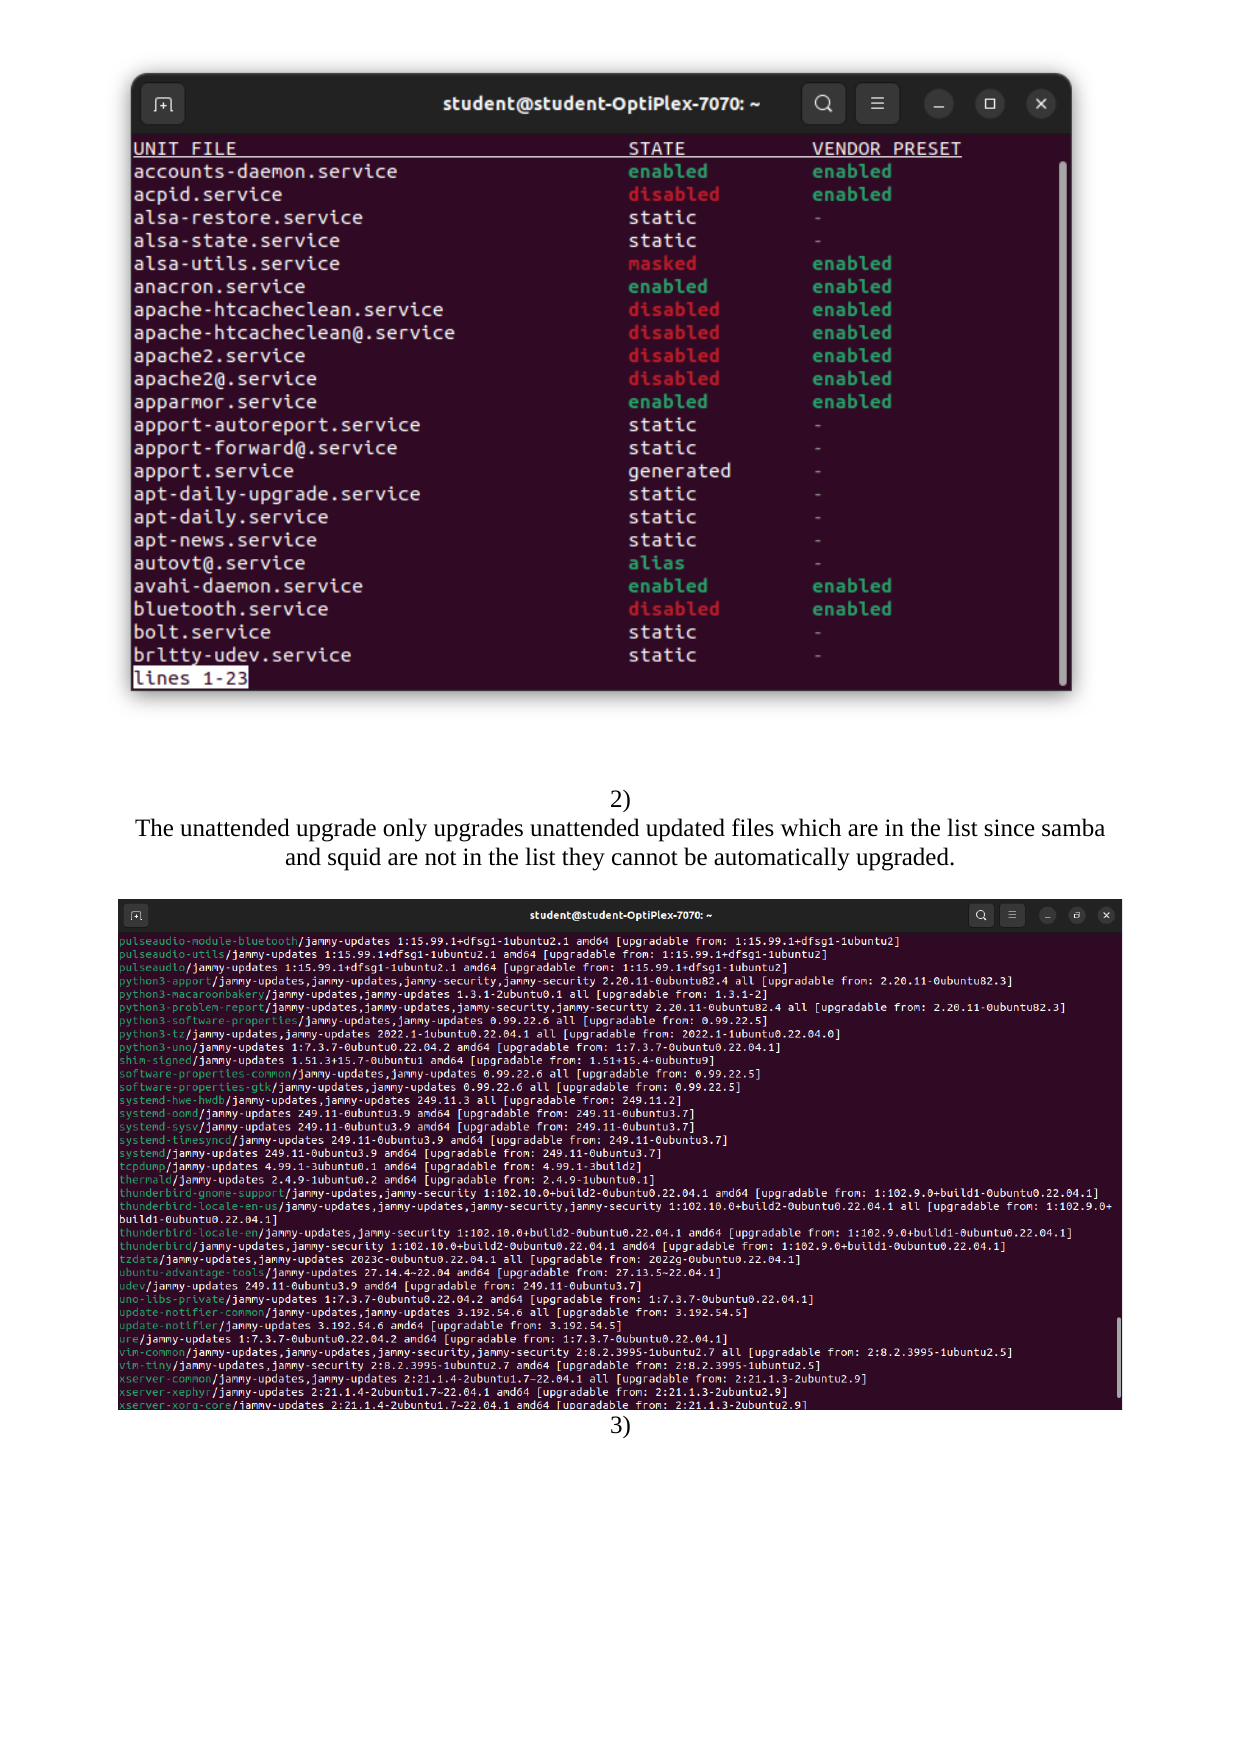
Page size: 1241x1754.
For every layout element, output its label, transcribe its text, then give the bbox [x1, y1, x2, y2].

text The unattended upgrade only upgrades unattended updated files which are in the list since samba and squid are not in the list they cannot be automatically upgraded. [118, 813, 1122, 870]
picture [118, 899, 1123, 1410]
text 3) [118, 1410, 1122, 1438]
text 2) [118, 784, 1122, 813]
picture [99, 45, 1104, 727]
